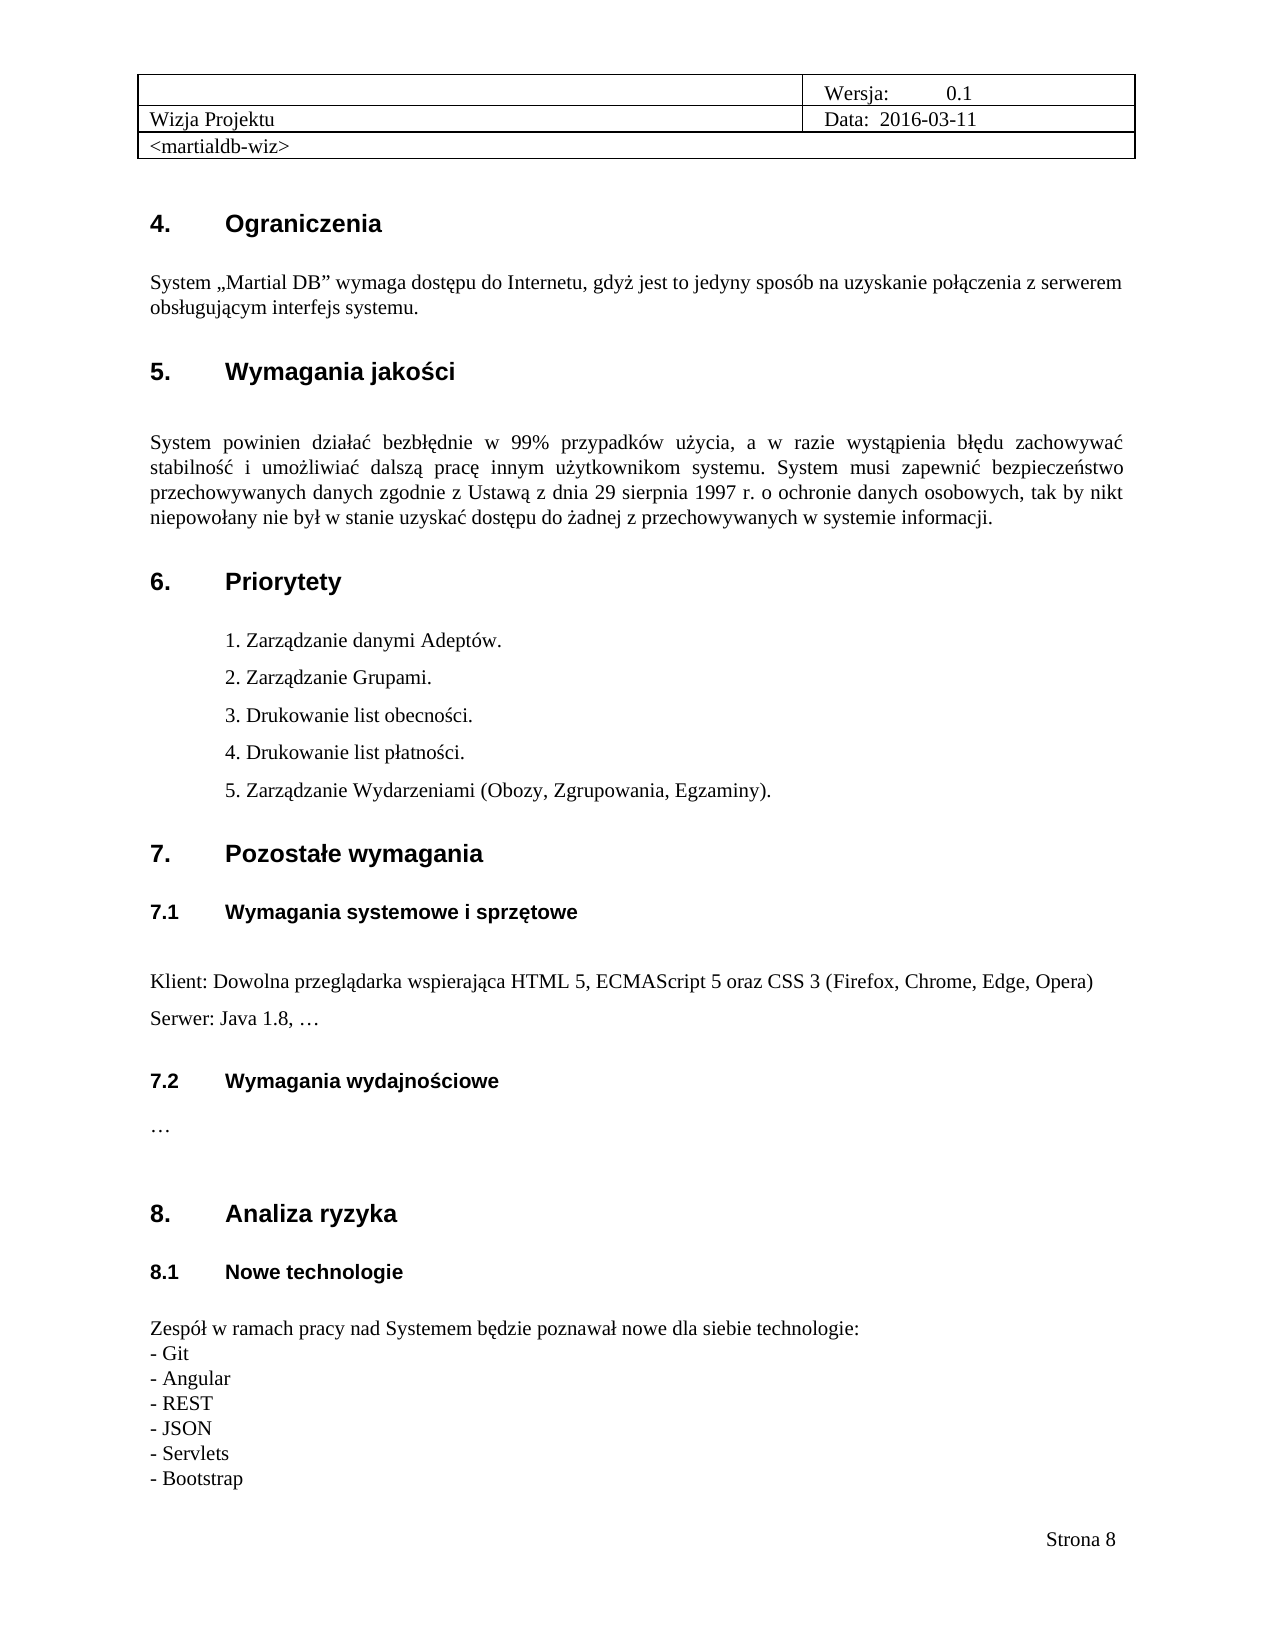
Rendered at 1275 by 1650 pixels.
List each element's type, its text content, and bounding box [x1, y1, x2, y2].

text 2. Zarządzanie Grupami. [225, 664, 1125, 689]
text - Bootstrap [150, 1465, 1125, 1490]
text 4. Drukowanie list płatności. [225, 739, 1125, 764]
subtitle Nowe technologie [150, 1259, 1125, 1284]
text 5. Zarządzanie Wydarzeniami (Obozy, Zgrupowania, Egzaminy). [225, 777, 1125, 802]
text - REST [150, 1390, 1125, 1415]
text 1. Zarządzanie danymi Adeptów. [225, 627, 1125, 652]
text Serwer: Java 1.8, … [150, 1005, 1125, 1030]
subtitle Analiza ryzyka [150, 1199, 1125, 1228]
subtitle Pozostałe wymagania [150, 839, 1125, 868]
text … [150, 1112, 1125, 1137]
text Zespół w ramach pracy nad Systemem będzie poznawał nowe dla siebie technologie: [150, 1315, 1125, 1340]
text - Servlets [150, 1440, 1125, 1465]
text 3. Drukowanie list obecności. [225, 702, 1125, 727]
subtitle Ograniczenia [150, 209, 1125, 238]
text System „Martial DB” wymaga dostępu do Internetu, gdyż jest to jedyny sposób na uzyskanie połączenia z serwerem obsługującym interfejs systemu. [150, 269, 1125, 319]
text - JSON [150, 1415, 1125, 1440]
subtitle Wymagania wydajnościowe [150, 1068, 1125, 1093]
text System powinien działać bezbłędnie w 99% przypadków użycia, a w razie wystąpienia błędu zachowywać stabilność i umożliwiać dalszą pracę innym użytkownikom systemu. System musi zapewnić bezpieczeństwo przechowywanych danych zgodnie z Ustawą z dnia 29 sierpnia 1997 r. o ochronie danych osobowych, tak by nikt niepowołany nie był w stanie uzyskać dostępu do żadnej z przechowywanych w systemie informacji. [150, 429, 1125, 529]
text Klient: Dowolna przeglądarka wspierająca HTML 5, ECMAScript 5 oraz CSS 3 (Firefox, Chrome, Edge, Opera) [150, 968, 1125, 993]
subtitle Wymagania jakości [150, 357, 1125, 385]
text - Git [150, 1340, 1125, 1365]
subtitle Wymagania systemowe i sprzętowe [150, 899, 1125, 924]
subtitle Priorytety [150, 567, 1125, 595]
text - Angular [150, 1365, 1125, 1390]
